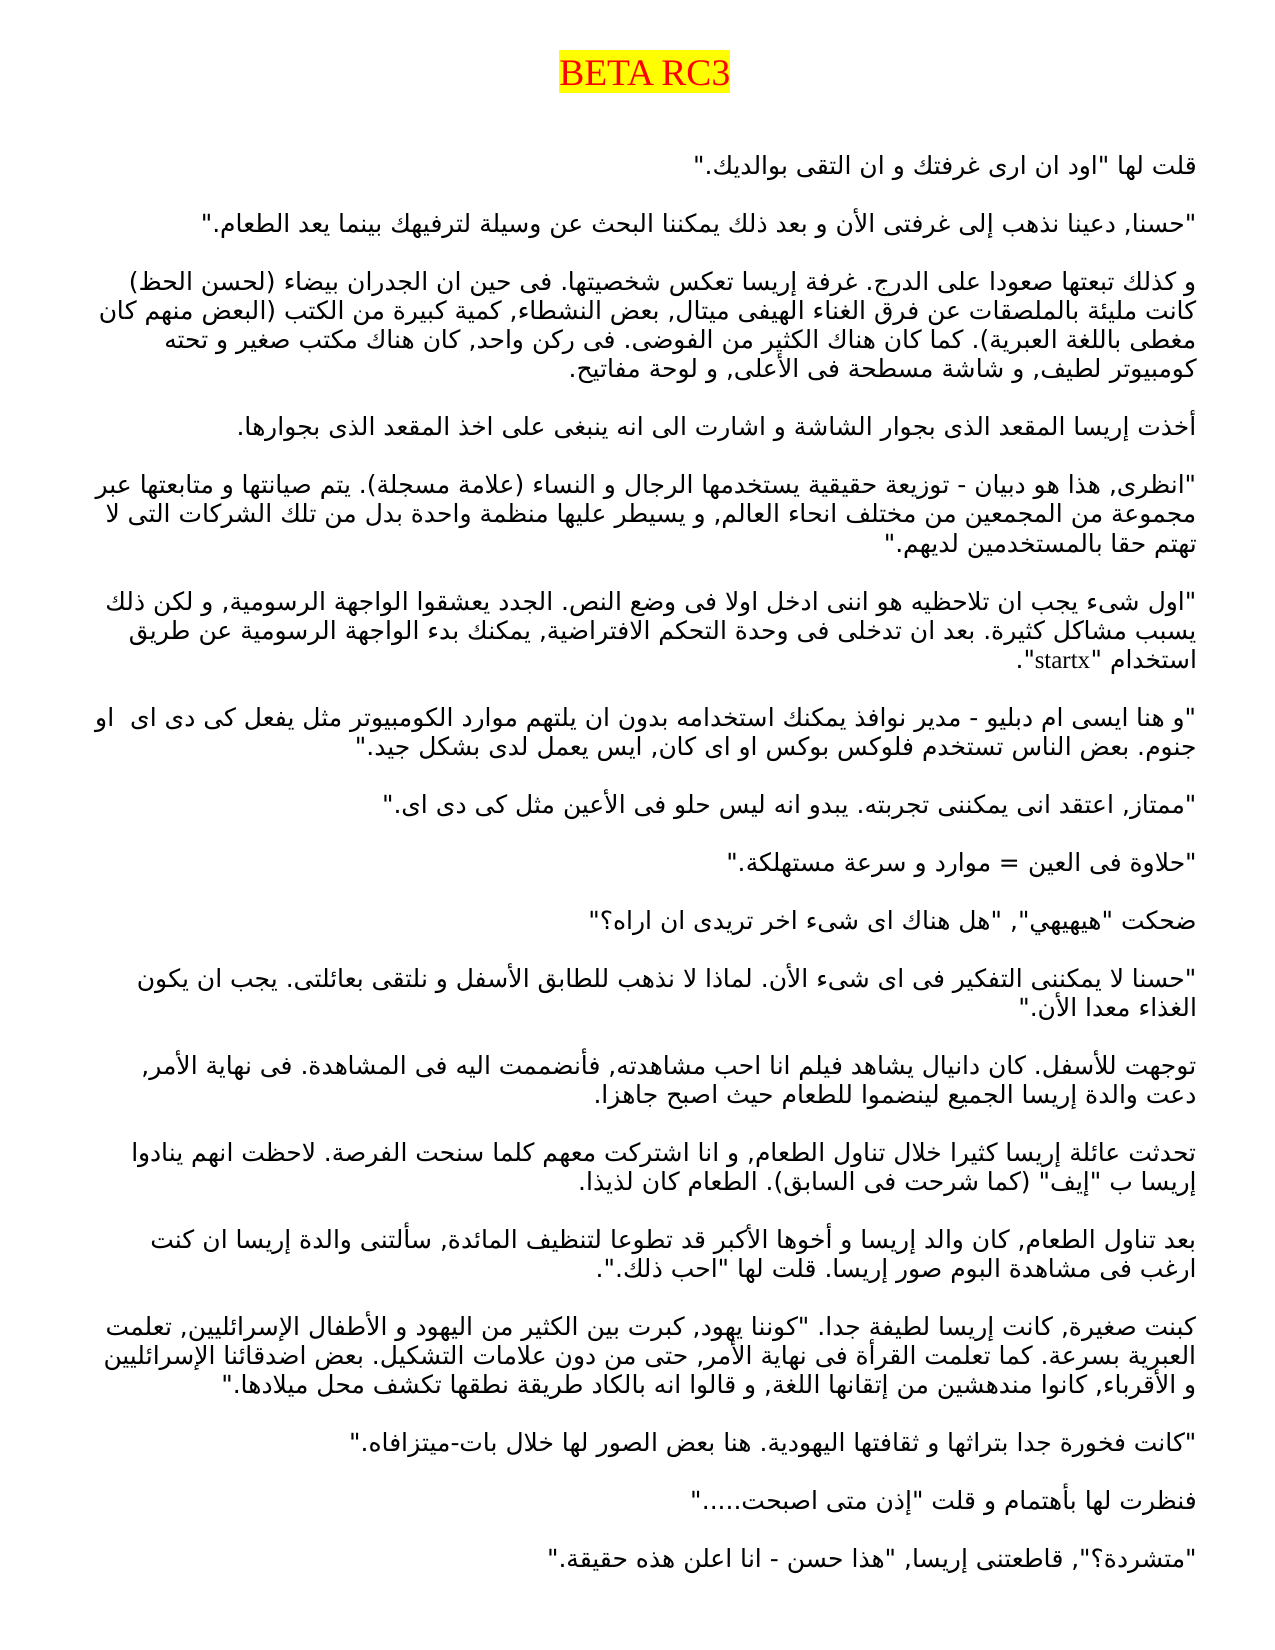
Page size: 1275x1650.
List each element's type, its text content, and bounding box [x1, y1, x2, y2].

text قلت لها "اود ان ارى غرفتك و ان التقى بوالديك." [92, 151, 1197, 181]
text "و هنا ايسى ام دبليو - مدير نوافذ يمكنك استخدامه بدون ان يلتهم موارد الكومبيوتر مثل يفعل كى دى اى او جنوم. بعض الناس تستخدم فلوكس بوكس او اى كان, ايس يعمل لدى بشكل جيد." [92, 703, 1197, 761]
text "حسنا, دعينا نذهب إلى غرفتى الأن و بعد ذلك يمكننا البحث عن وسيلة لترفيهك بينما يعد الطعام." [92, 209, 1197, 238]
text "اول شىء يجب ان تلاحظيه هو اننى ادخل اولا فى وضع النص. الجدد يعشقوا الواجهة الرسومية, و لكن ذلك يسبب مشاكل كثيرة. بعد ان تدخلى فى وحدة التحكم الافتراضية, يمكنك بدء الواجهة الرسومية عن طريق استخدام "startx". [92, 587, 1197, 674]
text "متشردة؟", قاطعتنى إريسا, "هذا حسن - انا اعلن هذه حقيقة." [92, 1544, 1197, 1573]
text "كانت فخورة جدا بتراثها و ثقافتها اليهودية. هنا بعض الصور لها خلال بات-ميتزافاه." [92, 1428, 1197, 1458]
text "ممتاز, اعتقد انى يمكننى تجربته. يبدو انه ليس حلو فى الأعين مثل كى دى اى." [92, 790, 1197, 819]
text توجهت للأسفل. كان دانيال يشاهد فيلم انا احب مشاهدته, فأنضممت اليه فى المشاهدة. فى نهاية الأمر, دعت والدة إريسا الجميع لينضموا للطعام حيث اصبح جاهزا. [92, 1051, 1197, 1109]
text "حلاوة فى العين = موارد و سرعة مستهلكة." [92, 848, 1197, 877]
text "حسنا لا يمكننى التفكير فى اى شىء الأن. لماذا لا نذهب للطابق الأسفل و نلتقى بعائلتى. يجب ان يكون الغذاء معدا الأن." [92, 964, 1197, 1022]
text و كذلك تبعتها صعودا على الدرج. غرفة إريسا تعكس شخصيتها. فى حين ان الجدران بيضاء (لحسن الحظ) كانت مليئة بالملصقات عن فرق الغناء الهيفى ميتال, بعض النشطاء, كمية كبيرة من الكتب (البعض منهم كان مغطى باللغة العبرية). كما كان هناك الكثير من الفوضى. فى ركن واحد, كان هناك مكتب صغير و تحته كومبيوتر لطيف, و شاشة مسطحة فى الأعلى, و لوحة مفاتيح. [92, 267, 1197, 384]
text ضحكت "هيهيهي", "هل هناك اى شىء اخر تريدى ان اراه؟" [92, 906, 1197, 935]
text كبنت صغيرة, كانت إريسا لطيفة جدا. "كوننا يهود, كبرت بين الكثير من اليهود و الأطفال الإسرائليين, تعلمت العبرية بسرعة. كما تعلمت القرأة فى نهاية الأمر, حتى من دون علامات التشكيل. بعض اضدقائنا الإسرائليين و الأقرباء, كانوا مندهشين من إتقانها اللغة, و قالوا انه بالكاد طريقة نطقها تكشف محل ميلادها." [92, 1312, 1197, 1400]
text بعد تناول الطعام, كان والد إريسا و أخوها الأكبر قد تطوعا لتنظيف المائدة, سألتنى والدة إريسا ان كنت ارغب فى مشاهدة البوم صور إريسا. قلت لها "احب ذلك.". [92, 1225, 1197, 1283]
text تحدثت عائلة إريسا كثيرا خلال تناول الطعام, و انا اشتركت معهم كلما سنحت الفرصة. لاحظت انهم ينادوا إريسا ب "إيف" (كما شرحت فى السابق). الطعام كان لذيذا. [92, 1138, 1197, 1196]
text "انظرى, هذا هو دبيان - توزيعة حقيقية يستخدمها الرجال و النساء (علامة مسجلة). يتم صيانتها و متابعتها عبر مجموعة من المجمعين من مختلف انحاء العالم, و يسيطر عليها منظمة واحدة بدل من تلك الشركات التى لا تهتم حقا بالمستخدمين لديهم." [92, 471, 1197, 558]
text أخذت إريسا المقعد الذى بجوار الشاشة و اشارت الى انه ينبغى على اخذ المقعد الذى بجوارها. [92, 413, 1197, 442]
text فنظرت لها بأهتمام و قلت "إذن متى اصبحت....." [92, 1486, 1197, 1516]
